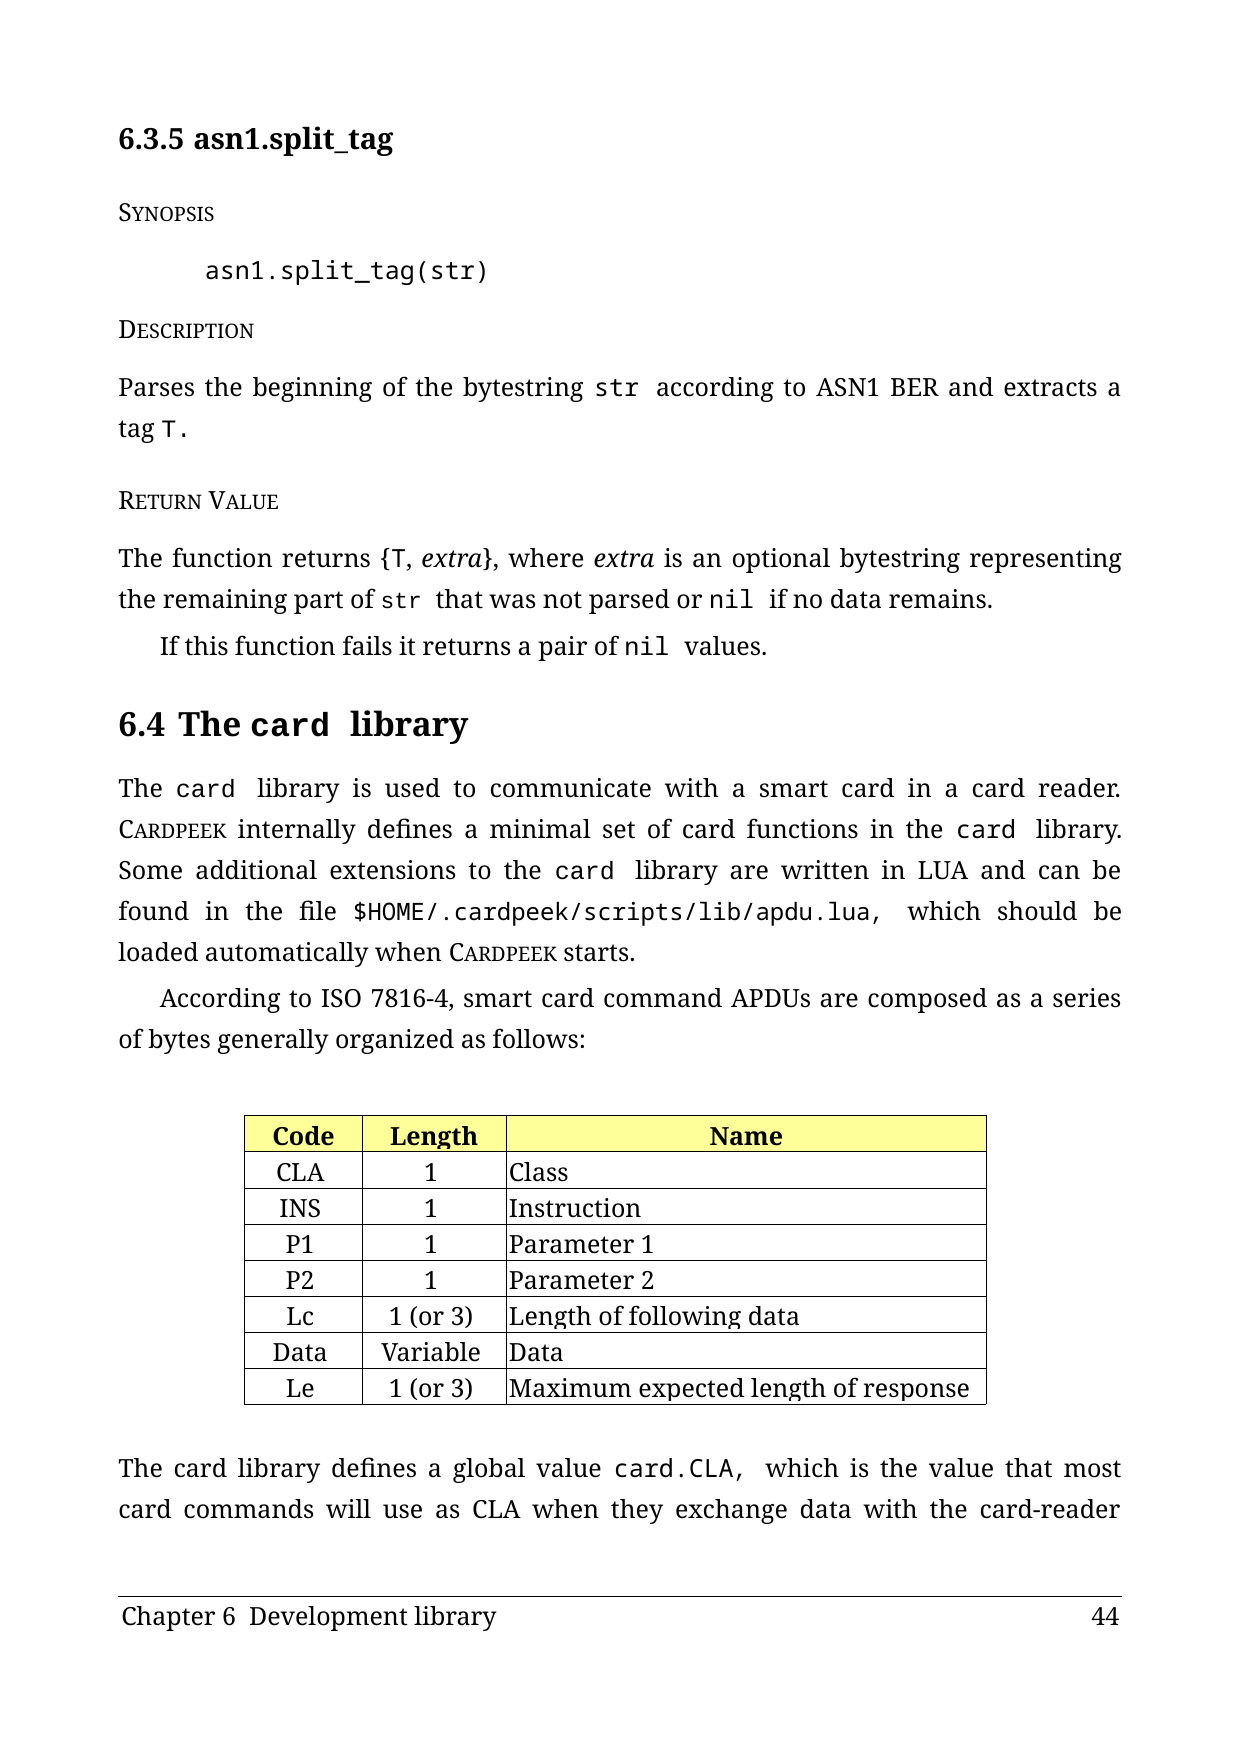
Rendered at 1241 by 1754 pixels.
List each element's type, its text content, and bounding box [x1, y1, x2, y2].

subtitle Synopsis [118, 195, 1122, 229]
table_cell Class [507, 1152, 986, 1187]
table_cell Data [507, 1333, 986, 1368]
text The card library defines a global value card.CLA, which is the value that most card commands will use as CLA when they exchange data with the card-reader [118, 1451, 1122, 1526]
subtitle Return Value [118, 483, 1122, 517]
table_cell Variable [363, 1333, 506, 1368]
table_cell Maximum expected length of response [507, 1369, 986, 1404]
table_cell Instruction [507, 1189, 986, 1223]
subtitle The card library [118, 700, 1122, 746]
text Parses the beginning of the bytestring str according to ASN1 BER and extracts a tag T. [118, 370, 1122, 445]
table_cell Lc [245, 1297, 362, 1332]
table_cell 1 [363, 1189, 506, 1223]
table_cell INS [245, 1189, 362, 1223]
table_cell 1 (or 3) [363, 1297, 506, 1332]
table_header Code [245, 1116, 362, 1151]
table_cell P2 [245, 1261, 362, 1296]
table_cell CLA [245, 1152, 362, 1187]
text asn1.split_tag(str) [159, 253, 1122, 287]
subtitle asn1.split_tag [118, 118, 1122, 158]
table_cell Parameter 1 [507, 1225, 986, 1259]
text If this function fails it returns a pair of nil values. [118, 629, 1122, 663]
table_cell Parameter 2 [507, 1261, 986, 1296]
table_cell 1 [363, 1152, 506, 1187]
text According to ISO 7816-4, smart card command APDUs are composed as a series of bytes generally organized as follows: [118, 981, 1122, 1056]
table_cell 1 (or 3) [363, 1369, 506, 1404]
table_cell 1 [363, 1261, 506, 1296]
table_cell Le [245, 1369, 362, 1404]
table_cell 1 [363, 1225, 506, 1259]
table_cell P1 [245, 1225, 362, 1259]
text The card library is used to communicate with a smart card in a card reader. Cardpeek internally defines a minimal set of card functions in the card library. Some additional extensions to the card library are written in LUA and can be found in the file $HOME/.cardpeek/scripts/lib/apdu.lua, which should be loaded automatically when Cardpeek starts. [118, 770, 1122, 968]
table_header Name [507, 1116, 986, 1151]
table_cell Data [245, 1333, 362, 1368]
subtitle Description [118, 312, 1122, 346]
table_cell Length of following data [507, 1297, 986, 1332]
table_header Length [363, 1116, 506, 1151]
text The function returns {T, extra}, where extra is an optional bytestring representing the remaining part of str that was not parsed or nil if no data remains. [118, 541, 1122, 616]
